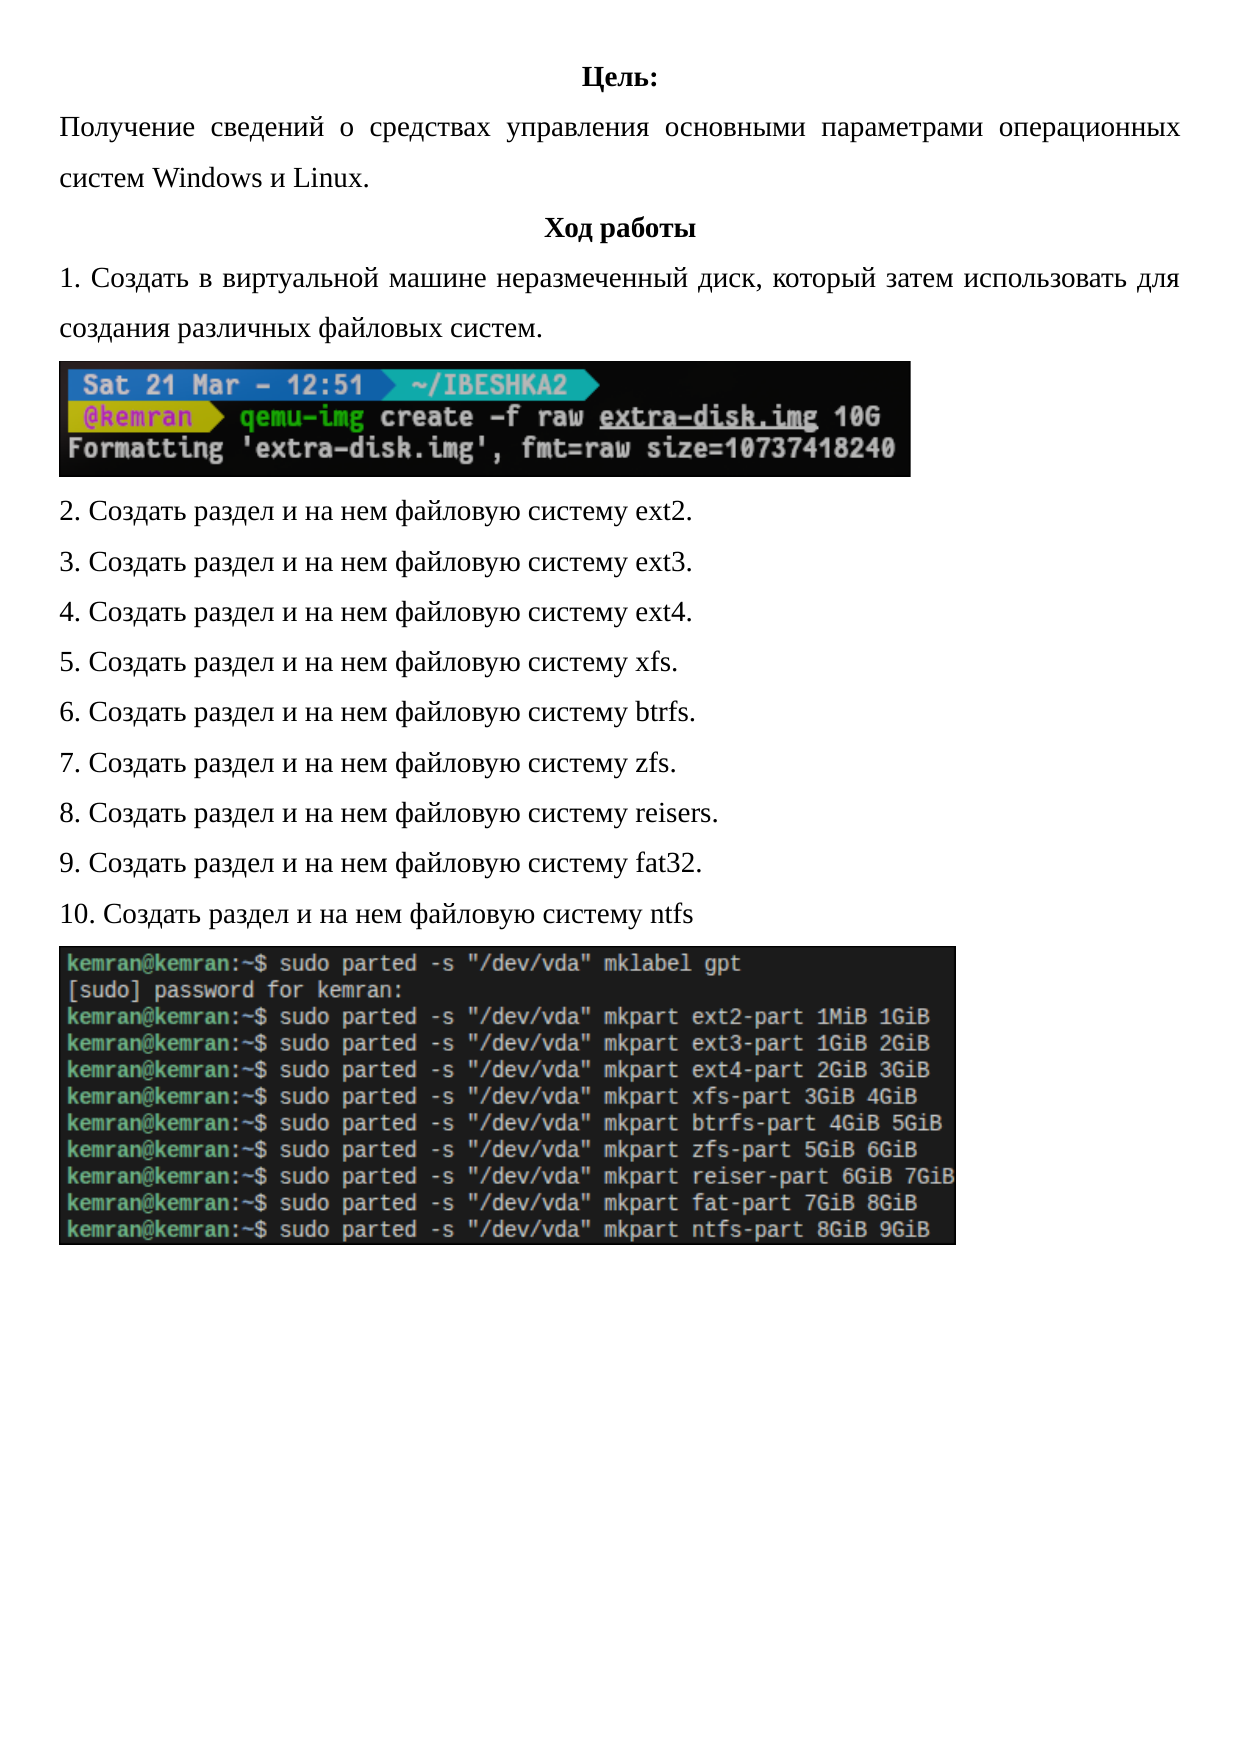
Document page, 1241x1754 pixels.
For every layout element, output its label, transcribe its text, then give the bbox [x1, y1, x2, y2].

picture [59, 946, 956, 1245]
text 4. Создать раздел и на нем файловую систему ext4. [59, 594, 1181, 627]
text 2. Создать раздел и на нем файловую систему ext2. [59, 493, 1181, 527]
text Получение сведений о средствах управления основными параметрами операционных систем Windows и Linux. [59, 109, 1181, 193]
text 8. Создать раздел и на нем файловую систему reisers. [59, 795, 1181, 829]
text 3. Создать раздел и на нем файловую систему ext3. [59, 544, 1181, 577]
text 6. Создать раздел и на нем файловую систему btrfs. [59, 694, 1181, 728]
text 9. Создать раздел и на нем файловую систему fat32. [59, 846, 1181, 879]
text 1. Создать в виртуальной машине неразмеченный диск, который затем использовать для создания различных файловых систем. [59, 260, 1181, 344]
text Ход работы [59, 210, 1181, 243]
text 10. Создать раздел и на нем файловую систему ntfs [59, 896, 1181, 929]
text 5. Создать раздел и на нем файловую систему xfs. [59, 644, 1181, 678]
text 7. Создать раздел и на нем файловую систему zfs. [59, 745, 1181, 778]
text Цель: [59, 59, 1181, 93]
picture [59, 361, 911, 477]
